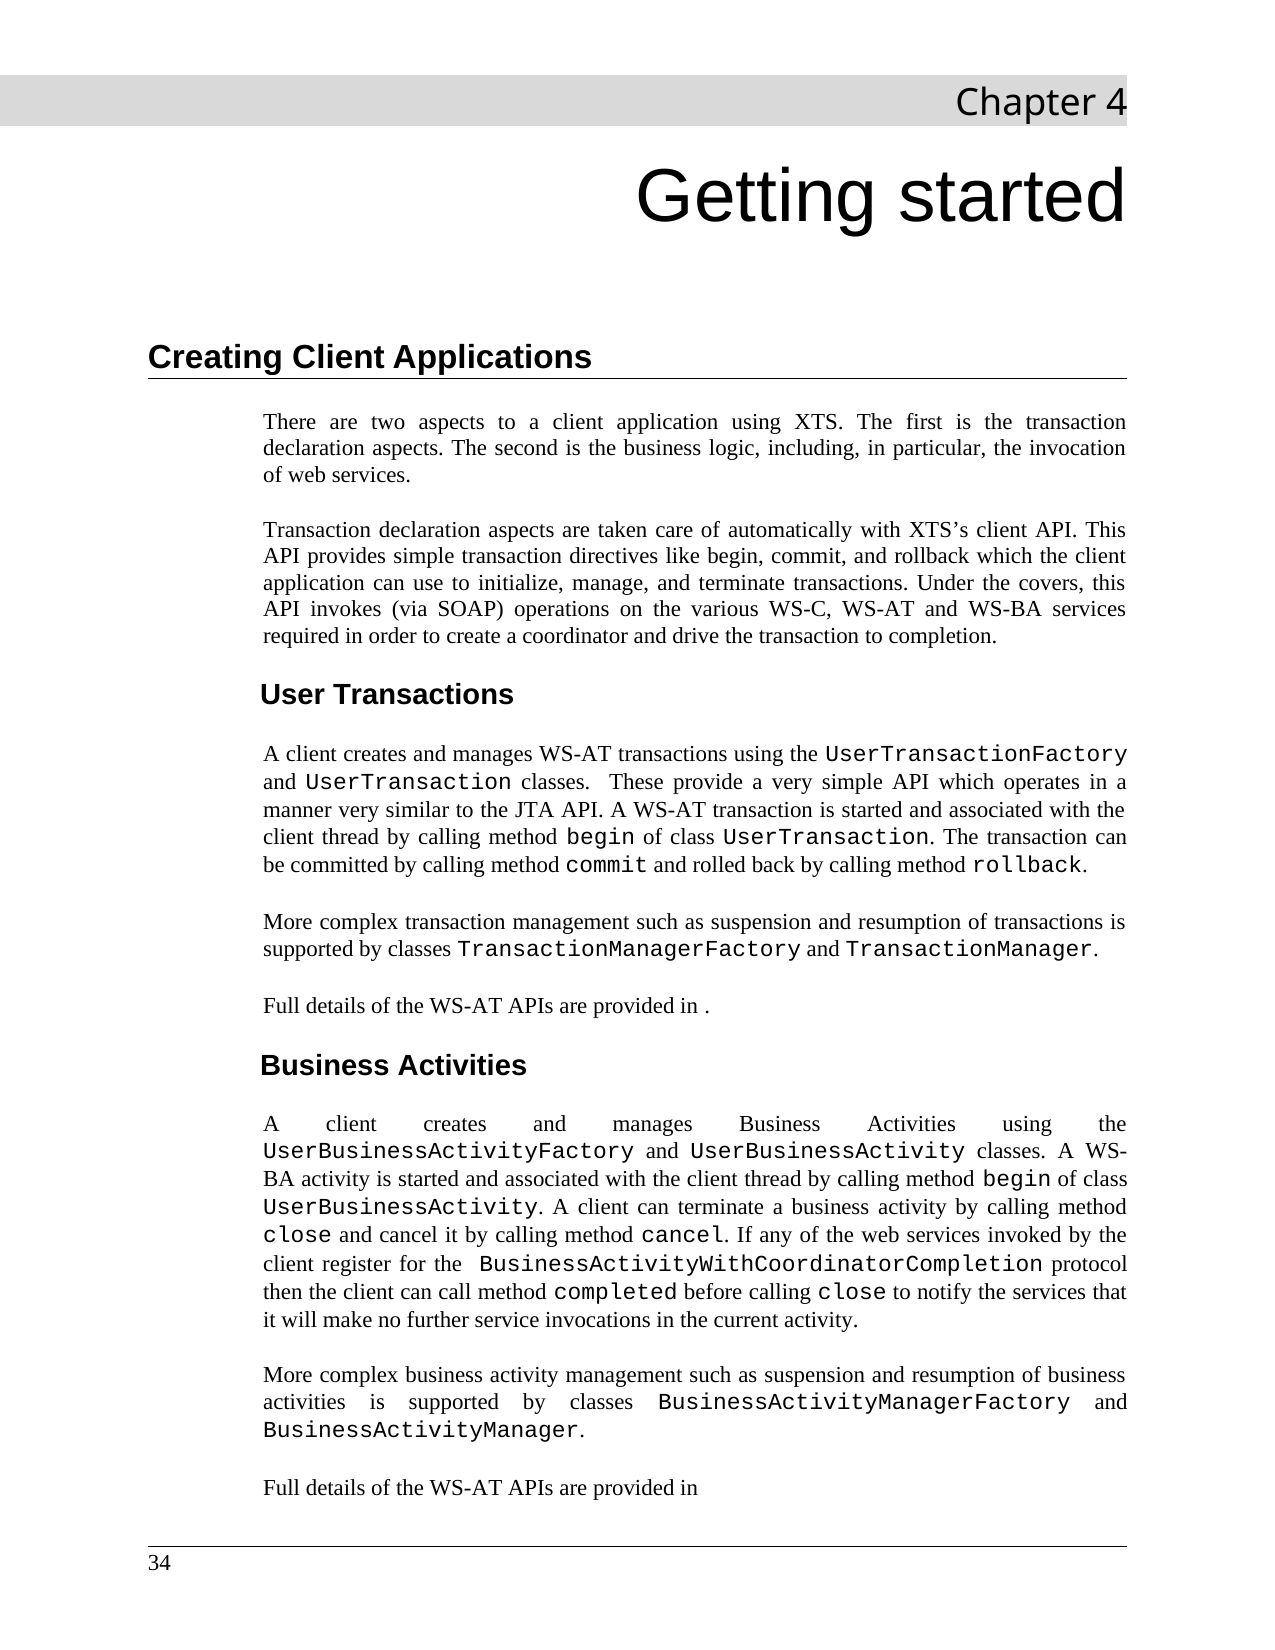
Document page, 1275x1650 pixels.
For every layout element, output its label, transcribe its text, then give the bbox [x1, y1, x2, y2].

text There are two aspects to a client application using XTS. The first is the transaction declaration aspects. The second is the business logic, including, in particular, the invocation of web services. [263, 408, 1127, 487]
text Full details of the WS-AT APIs are provided in . [263, 992, 1127, 1018]
text Transaction declaration aspects are taken care of automatically with XTS’s client API. This API provides simple transaction directives like begin, commit, and rollback which the client application can use to initialize, manage, and terminate transactions. Under the covers, this API invokes (via SOAP) operations on the various WS-C, WS-AT and WS-BA services required in order to create a coordinator and drive the transaction to completion. [263, 516, 1127, 648]
subtitle Business Activities [148, 1048, 1127, 1081]
subtitle User Transactions [148, 677, 1127, 711]
text A client creates and manages Business Activities using the UserBusinessActivityFactory and UserBusinessActivity classes. A WS-BA activity is started and associated with the client thread by calling method begin of class UserBusinessActivity. A client can terminate a business activity by calling method close and cancel it by calling method cancel. If any of the web services invoked by the client register for the BusinessActivityWithCoordinatorCompletion protocol then the client can call method completed before calling close to notify the services that it will make no further service invocations in the current activity. [263, 1110, 1127, 1332]
text More complex business activity management such as suspension and resumption of business activities is supported by classes BusinessActivityManagerFactory and BusinessActivityManager. [263, 1362, 1127, 1444]
text A client creates and manages WS-AT transactions using the UserTransactionFactory and UserTransaction classes. These provide a very simple API which operates in a manner very similar to the JTA API. A WS-AT transaction is started and associated with the client thread by calling method begin of class UserTransaction. The transaction can be committed by calling method commit and rolled back by calling method rollback. [263, 740, 1127, 879]
text Full details of the WS-AT APIs are provided in [263, 1473, 1127, 1500]
subtitle Creating Client Applications [148, 337, 1127, 378]
text More complex transaction management such as suspension and resumption of transactions is supported by classes TransactionManagerFactory and TransactionManager. [263, 908, 1127, 963]
title Getting started [263, 151, 1127, 237]
